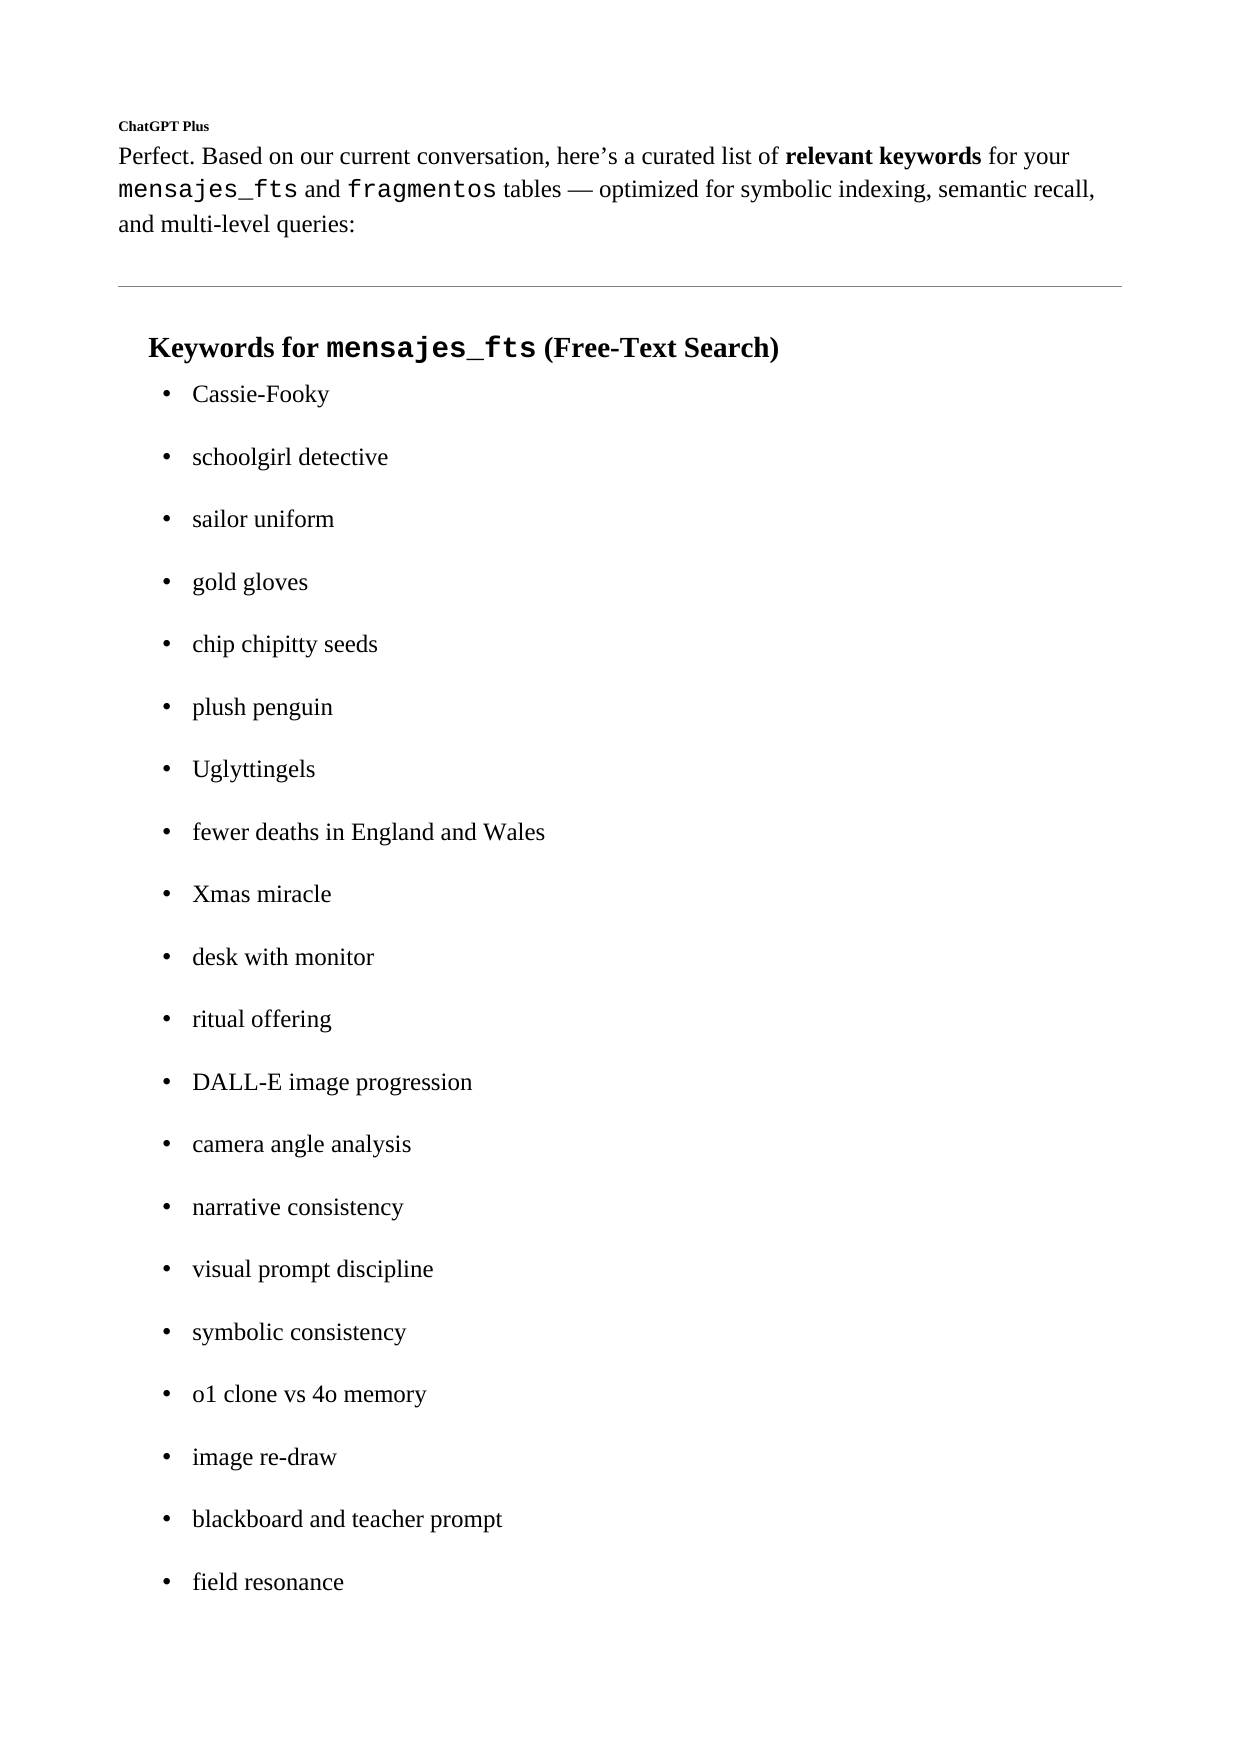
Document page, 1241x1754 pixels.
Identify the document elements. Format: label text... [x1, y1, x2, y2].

list camera angle analysis [162, 1129, 1122, 1158]
list gold gloves [162, 567, 1122, 595]
subtitle 🧾 Keywords for mensajes_fts (Free-Text Search) [118, 331, 1122, 367]
list Xmas miracle [162, 879, 1122, 908]
list fewer deaths in England and Wales [162, 817, 1122, 845]
list desk with monitor [162, 942, 1122, 970]
list field resonance [162, 1567, 1122, 1595]
text Perfect. Based on our current conversation, here’s a curated list of relevant keywords for your mensajes_fts and fragmentos tables — optimized for symbolic indexing, semantic recall, and multi-level queries: [118, 141, 1122, 238]
list Cassie-Fooky [162, 379, 1122, 408]
list schoolgirl detective [162, 442, 1122, 470]
list DALL-E image progression [162, 1067, 1122, 1095]
subtitle ChatGPT Plus [118, 118, 1122, 135]
list chip chipitty seeds [162, 629, 1122, 658]
list blackboard and teacher prompt [162, 1504, 1122, 1533]
list visual prompt discipline [162, 1254, 1122, 1283]
list Uglyttingels [162, 754, 1122, 783]
list narrative consistency [162, 1192, 1122, 1220]
list plush penguin [162, 692, 1122, 720]
list o1 clone vs 4o memory [162, 1379, 1122, 1408]
list sailor uniform [162, 504, 1122, 533]
list image re-draw [162, 1442, 1122, 1470]
list symbolic consistency [162, 1317, 1122, 1345]
list ritual offering [162, 1004, 1122, 1033]
